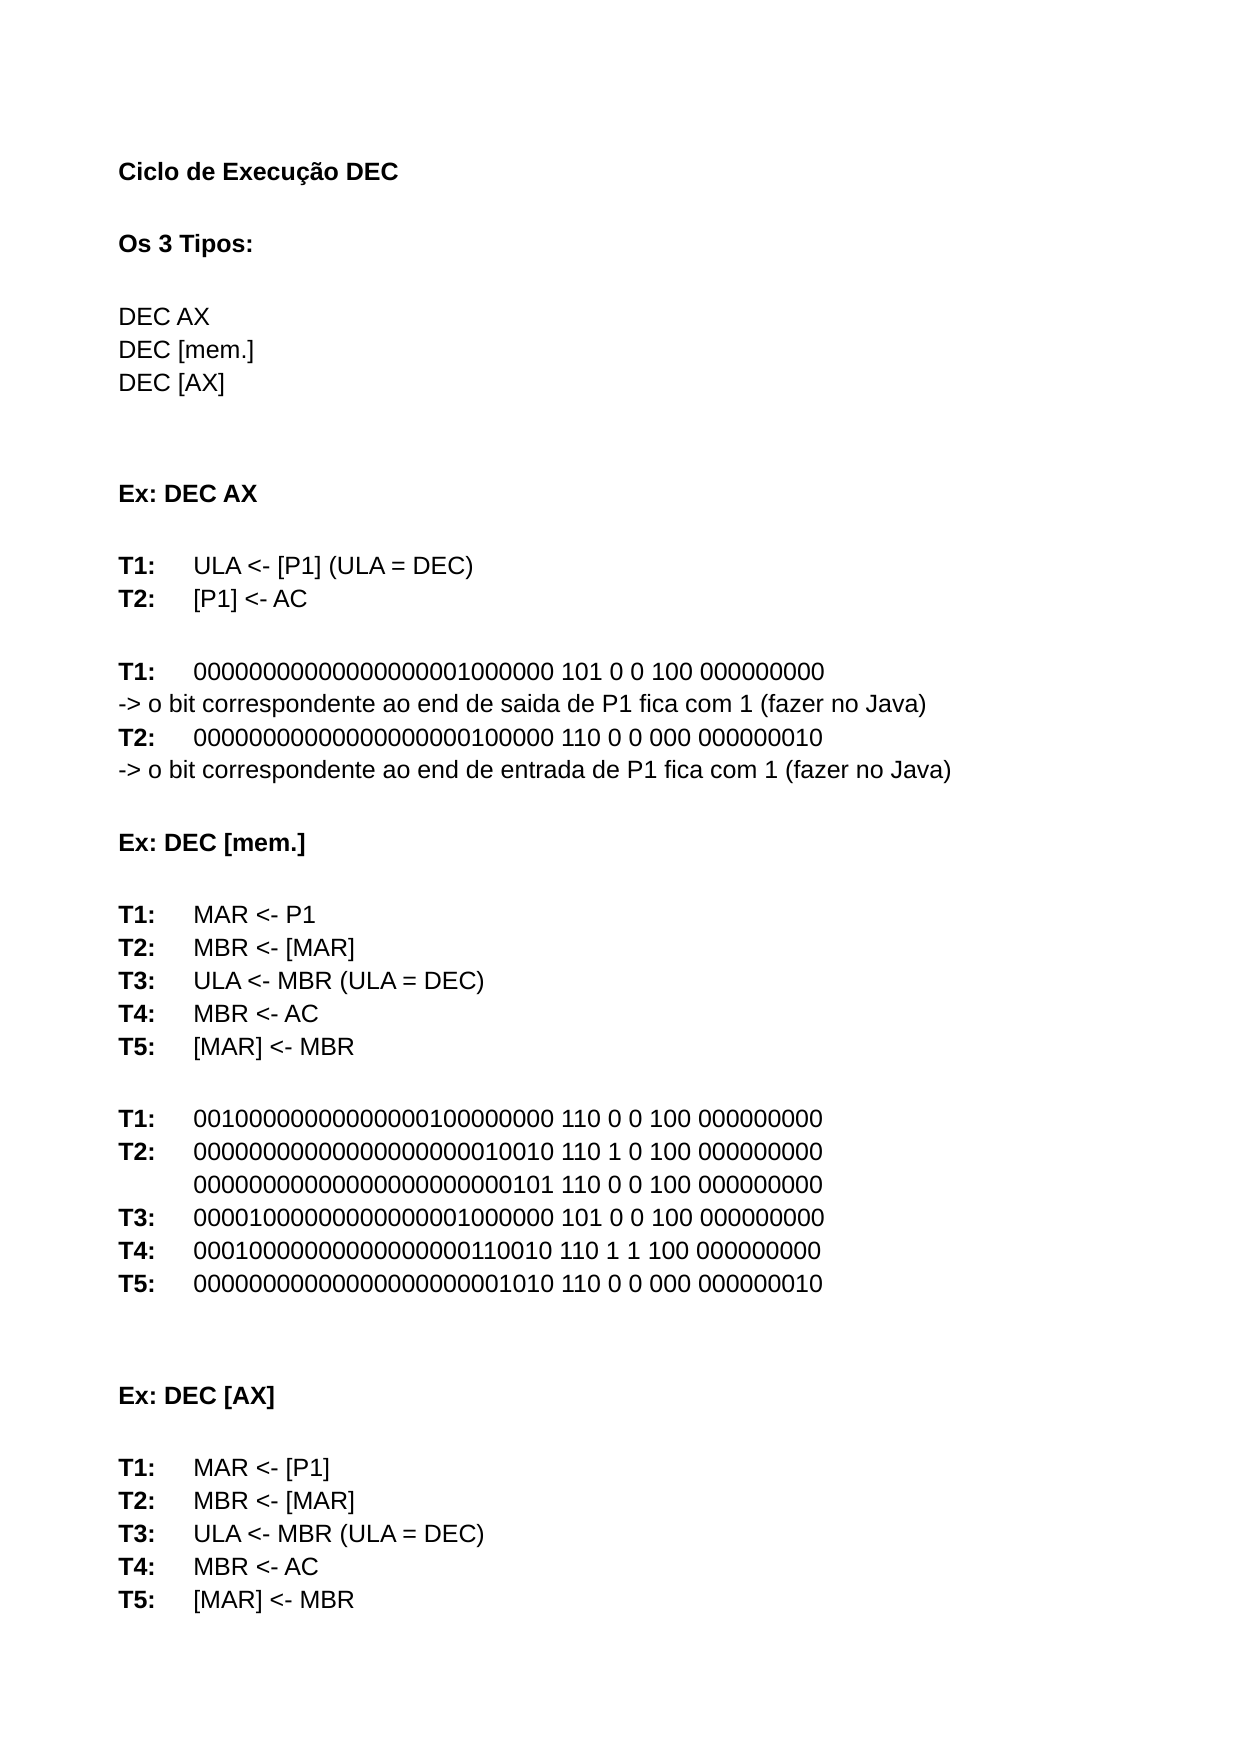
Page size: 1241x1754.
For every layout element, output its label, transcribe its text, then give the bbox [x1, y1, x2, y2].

text 00000000000000000000000101 110 0 0 100 000000000 [118, 1170, 1122, 1199]
text T5: [MAR] <- MBR [118, 1032, 1122, 1061]
text T4: MBR <- AC [118, 1552, 1122, 1581]
text DEC [AX] [118, 368, 1122, 396]
text -> o bit correspondente ao end de saida de P1 fica com 1 (fazer no Java) [118, 689, 1122, 718]
text T1: MAR <- [P1] [118, 1453, 1122, 1482]
text T1: ULA <- [P1] (ULA = DEC) [118, 551, 1122, 580]
text Ex: DEC [mem.] [118, 828, 1122, 856]
text T5: [MAR] <- MBR [118, 1585, 1122, 1614]
text -> o bit correspondente ao end de entrada de P1 fica com 1 (fazer no Java) [118, 756, 1122, 784]
text Ex: DEC AX [118, 479, 1122, 508]
text Os 3 Tipos: [118, 229, 1122, 258]
text T2: 00000000000000000000010010 110 1 0 100 000000000 [118, 1137, 1122, 1166]
text DEC AX [118, 302, 1122, 330]
text T2: MBR <- [MAR] [118, 933, 1122, 962]
text T2: 00000000000000000000100000 110 0 0 000 000000010 [118, 722, 1122, 751]
text T3: 00001000000000000001000000 101 0 0 100 000000000 [118, 1203, 1122, 1232]
text T5: 00000000000000000000001010 110 0 0 000 000000010 [118, 1269, 1122, 1298]
text T2: [P1] <- AC [118, 584, 1122, 613]
text T4: MBR <- AC [118, 999, 1122, 1028]
text T1: 00100000000000000100000000 110 0 0 100 000000000 [118, 1104, 1122, 1133]
text T4: 00010000000000000000110010 110 1 1 100 000000000 [118, 1236, 1122, 1265]
text T2: MBR <- [MAR] [118, 1486, 1122, 1514]
text Ex: DEC [AX] [118, 1381, 1122, 1409]
text Ciclo de Execução DEC [118, 157, 1122, 186]
text T1: 00000000000000000001000000 101 0 0 100 000000000 [118, 656, 1122, 685]
text T1: MAR <- P1 [118, 900, 1122, 929]
text DEC [mem.] [118, 335, 1122, 363]
text T3: ULA <- MBR (ULA = DEC) [118, 966, 1122, 995]
text T3: ULA <- MBR (ULA = DEC) [118, 1519, 1122, 1548]
